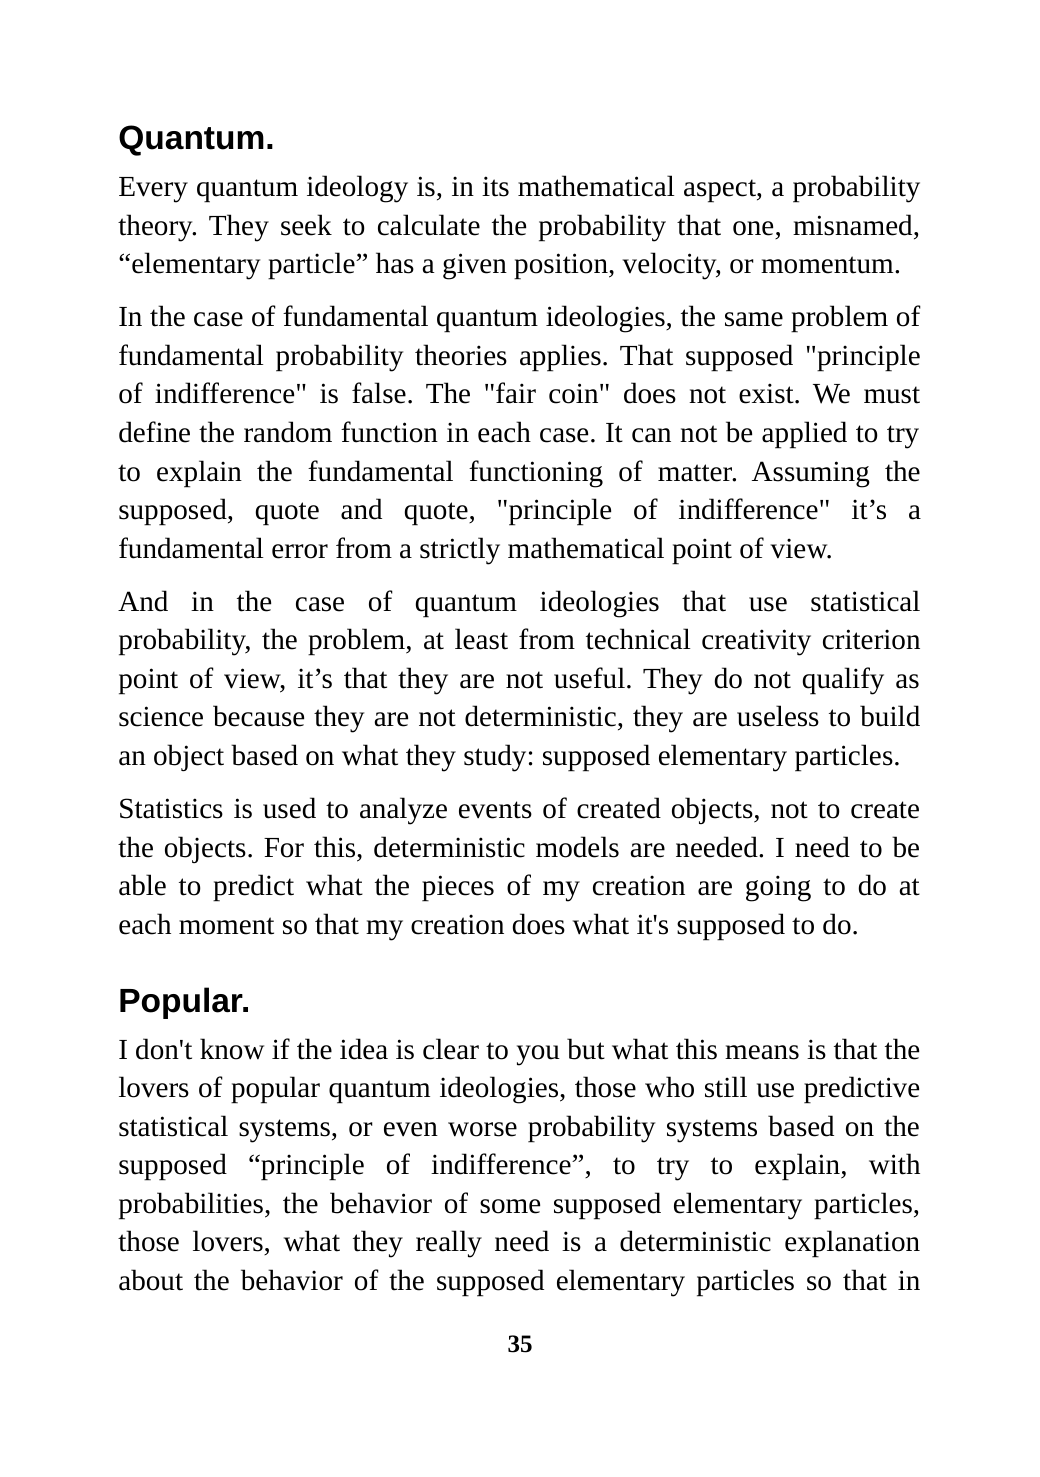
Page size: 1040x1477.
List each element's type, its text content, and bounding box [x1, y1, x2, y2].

text I don't know if the idea is clear to you but what this means is that the lovers of popular quantum ideologies, those who still use predictive statistical systems, or even worse probability systems based on the supposed “principle of indifference”, to try to explain, with probabilities, the behavior of some supposed elementary particles, those lovers, what they really need is a deterministic explanation about the behavior of the supposed elementary particles so that in [118, 1032, 921, 1297]
text And in the case of quantum ideologies that use statistical probability, the problem, at least from technical creativity criterion point of view, it’s that they are not useful. They do not qualify as science because they are not deterministic, they are useless to build an object based on what they study: supposed elementary particles. [118, 584, 921, 772]
text In the case of fundamental quantum ideologies, the same problem of fundamental probability theories applies. That supposed "principle of indifference" is false. The "fair coin" does not exist. We must define the random function in each case. It can not be applied to try to explain the fundamental functioning of matter. Assuming the supposed, quote and quote, "principle of indifference" it’s a fundamental error from a strictly mathematical point of view. [118, 299, 921, 564]
subtitle Quantum. [118, 118, 921, 157]
text Statistics is used to analyze events of created objects, not to create the objects. For this, deterministic models are needed. I need to be able to predict what the pieces of my creation are going to do at each moment so that my creation does what it's supposed to do. [118, 791, 921, 940]
subtitle Popular. [118, 981, 921, 1019]
text Every quantum ideology is, in its mathematical aspect, a probability theory. They seek to calculate the probability that one, misnamed, “elementary particle” has a given position, velocity, or momentum. [118, 169, 921, 280]
